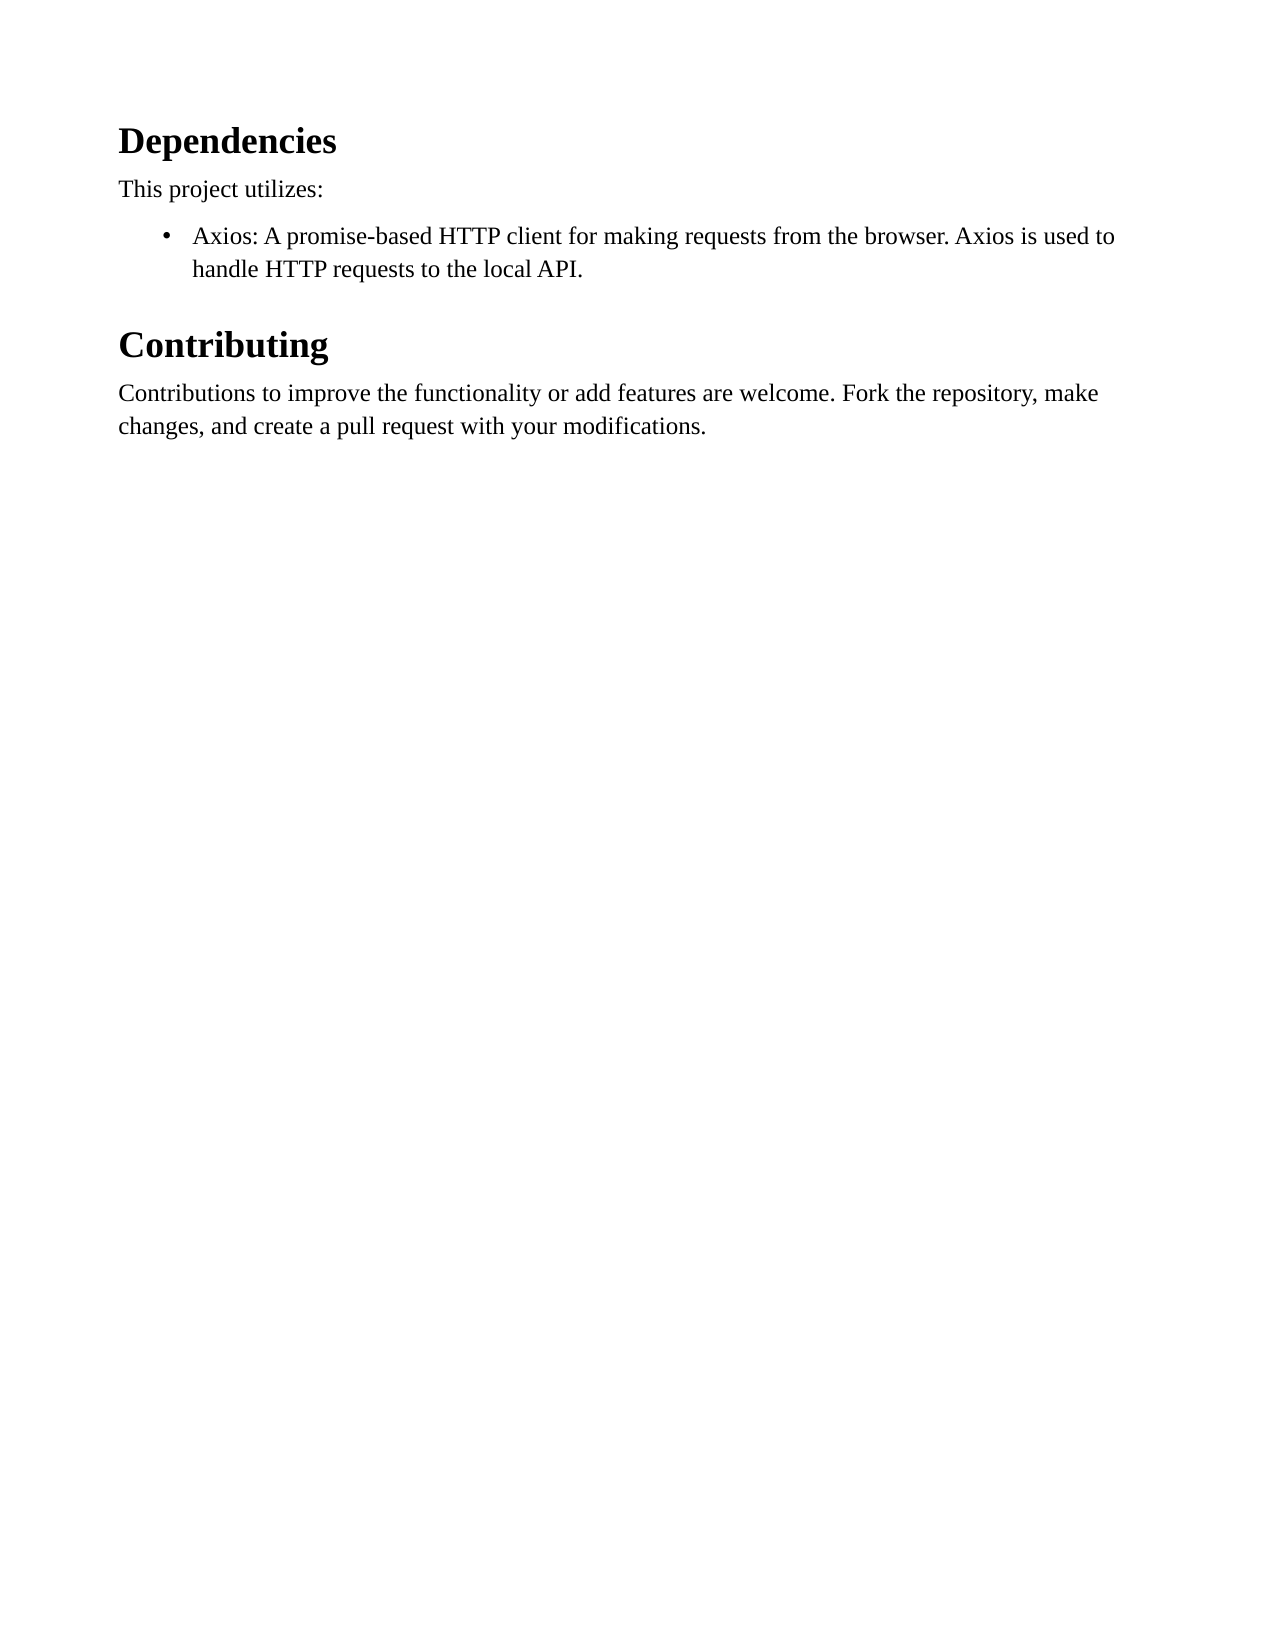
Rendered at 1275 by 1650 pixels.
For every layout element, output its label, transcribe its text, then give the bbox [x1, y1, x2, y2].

subtitle Contributing [118, 323, 1157, 366]
subtitle Dependencies [118, 118, 1157, 161]
text Contributions to improve the functionality or add features are welcome. Fork the repository, make changes, and create a pull request with your modifications. [118, 378, 1157, 440]
list Axios: A promise-based HTTP client for making requests from the browser. Axios is used to handle HTTP requests to the local API. [162, 221, 1157, 283]
text This project utilizes: [118, 174, 1157, 202]
